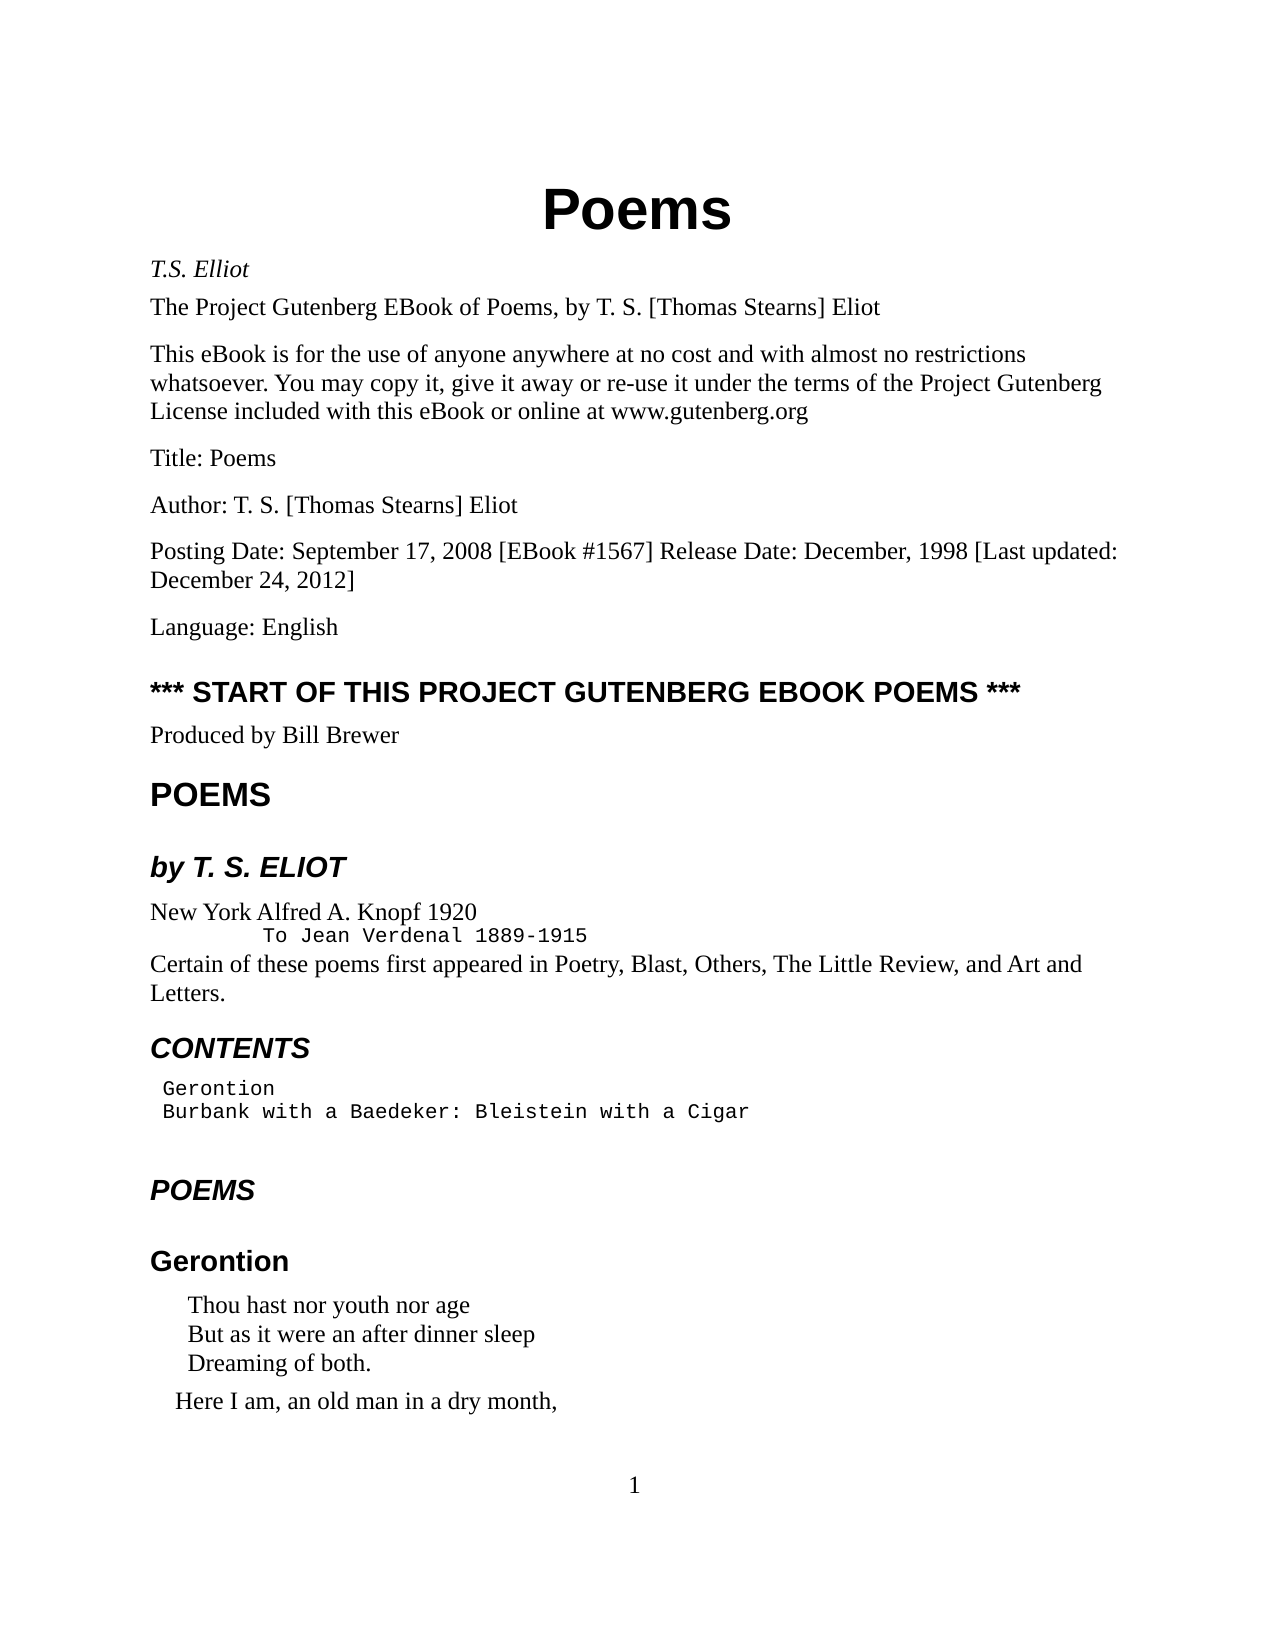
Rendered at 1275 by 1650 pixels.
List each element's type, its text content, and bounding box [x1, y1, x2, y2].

text To Jean Verdenal 1889-1915 [150, 925, 1125, 949]
text Certain of these poems first appeared in Poetry, Blast, Others, The Little Review, and Art and Letters. [150, 949, 1125, 1006]
text Here I am, an old man in a dry month, [150, 1386, 1125, 1414]
text New York Alfred A. Knopf 1920 [150, 897, 1125, 925]
subtitle CONTENTS [150, 1031, 1125, 1065]
text Burbank with a Baedeker: Bleistein with a Cigar [150, 1101, 1125, 1125]
text This eBook is for the use of anyone anywhere at no cost and with almost no restrictions whatsoever. You may copy it, give it away or re-use it under the terms of the Project Gutenberg License included with this eBook or online at www.gutenberg.org [150, 339, 1125, 425]
text Author: T. S. [Thomas Stearns] Eliot [150, 490, 1125, 518]
text The Project Gutenberg EBook of Poems, by T. S. [Thomas Stearns] Eliot [150, 292, 1125, 321]
text Produced by Bill Brewer [150, 721, 1125, 749]
subtitle POEMS [150, 1173, 1125, 1207]
subtitle POEMS [150, 774, 1125, 813]
subtitle Gerontion [150, 1244, 1125, 1278]
text Thou hast nor youth nor age But as it were an after dinner sleep Dreaming of both. [150, 1291, 1125, 1377]
text Language: English [150, 612, 1125, 641]
title Poems [150, 175, 1125, 242]
text Posting Date: September 17, 2008 [EBook #1567] Release Date: December, 1998 [Last updated: December 24, 2012] [150, 536, 1125, 594]
text Gerontion [150, 1077, 1125, 1101]
subtitle *** START OF THIS PROJECT GUTENBERG EBOOK POEMS *** [150, 674, 1125, 708]
text Title: Poems [150, 443, 1125, 472]
subtitle by T. S. ELIOT [150, 851, 1125, 884]
text T.S. Elliot [150, 254, 1125, 283]
